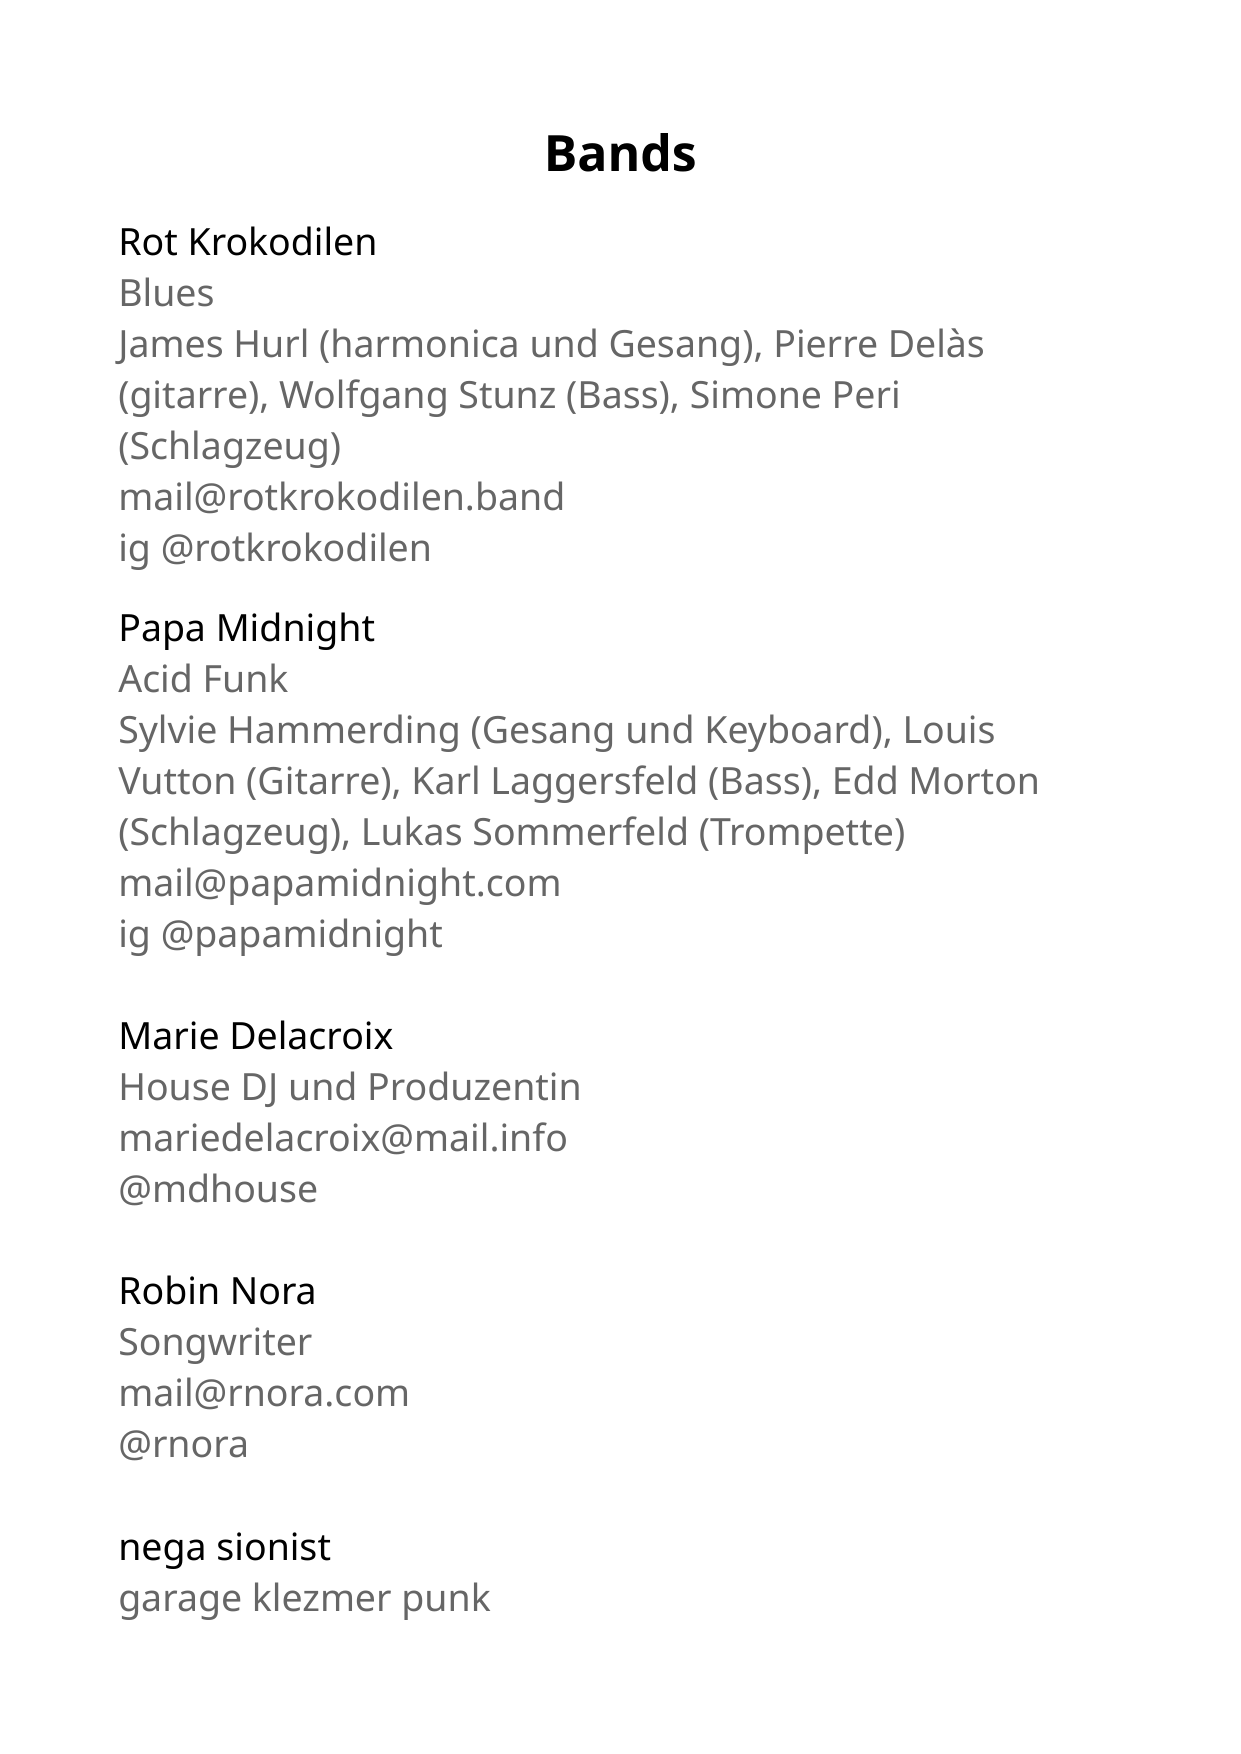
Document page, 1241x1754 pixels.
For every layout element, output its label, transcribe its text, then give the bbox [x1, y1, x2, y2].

text Songwriter [118, 1316, 1122, 1367]
text Sylvie Hammerding (Gesang und Keyboard), Louis Vutton (Gitarre), Karl Laggersfeld (Bass), Edd Morton (Schlagzeug), Lukas Sommerfeld (Trompette) [118, 703, 1122, 856]
text House DJ und Produzentin [118, 1060, 1122, 1111]
text mail@rnora.com [118, 1367, 1122, 1418]
text Robin Nora [118, 1264, 1122, 1316]
text Blues [118, 266, 1122, 317]
text mail@papamidnight.com [118, 856, 1122, 907]
text Rot Krokodilen [118, 215, 1122, 266]
text James Hurl (harmonica und Gesang), Pierre Delàs (gitarre), Wolfgang Stunz (Bass), Simone Peri (Schlagzeug) [118, 317, 1122, 470]
text Bands [118, 118, 1122, 186]
text @mdhouse [118, 1162, 1122, 1213]
text Marie Delacroix [118, 1009, 1122, 1060]
text nega sionist [118, 1520, 1122, 1571]
text Papa Midnight [118, 601, 1122, 652]
text mail@rotkrokodilen.band [118, 470, 1122, 521]
text Acid Funk [118, 652, 1122, 703]
text ig @papamidnight [118, 907, 1122, 958]
text mariedelacroix@mail.info [118, 1111, 1122, 1162]
text garage klezmer punk [118, 1571, 1122, 1622]
text @rnora [118, 1418, 1122, 1469]
text ig @rotkrokodilen [118, 521, 1122, 572]
